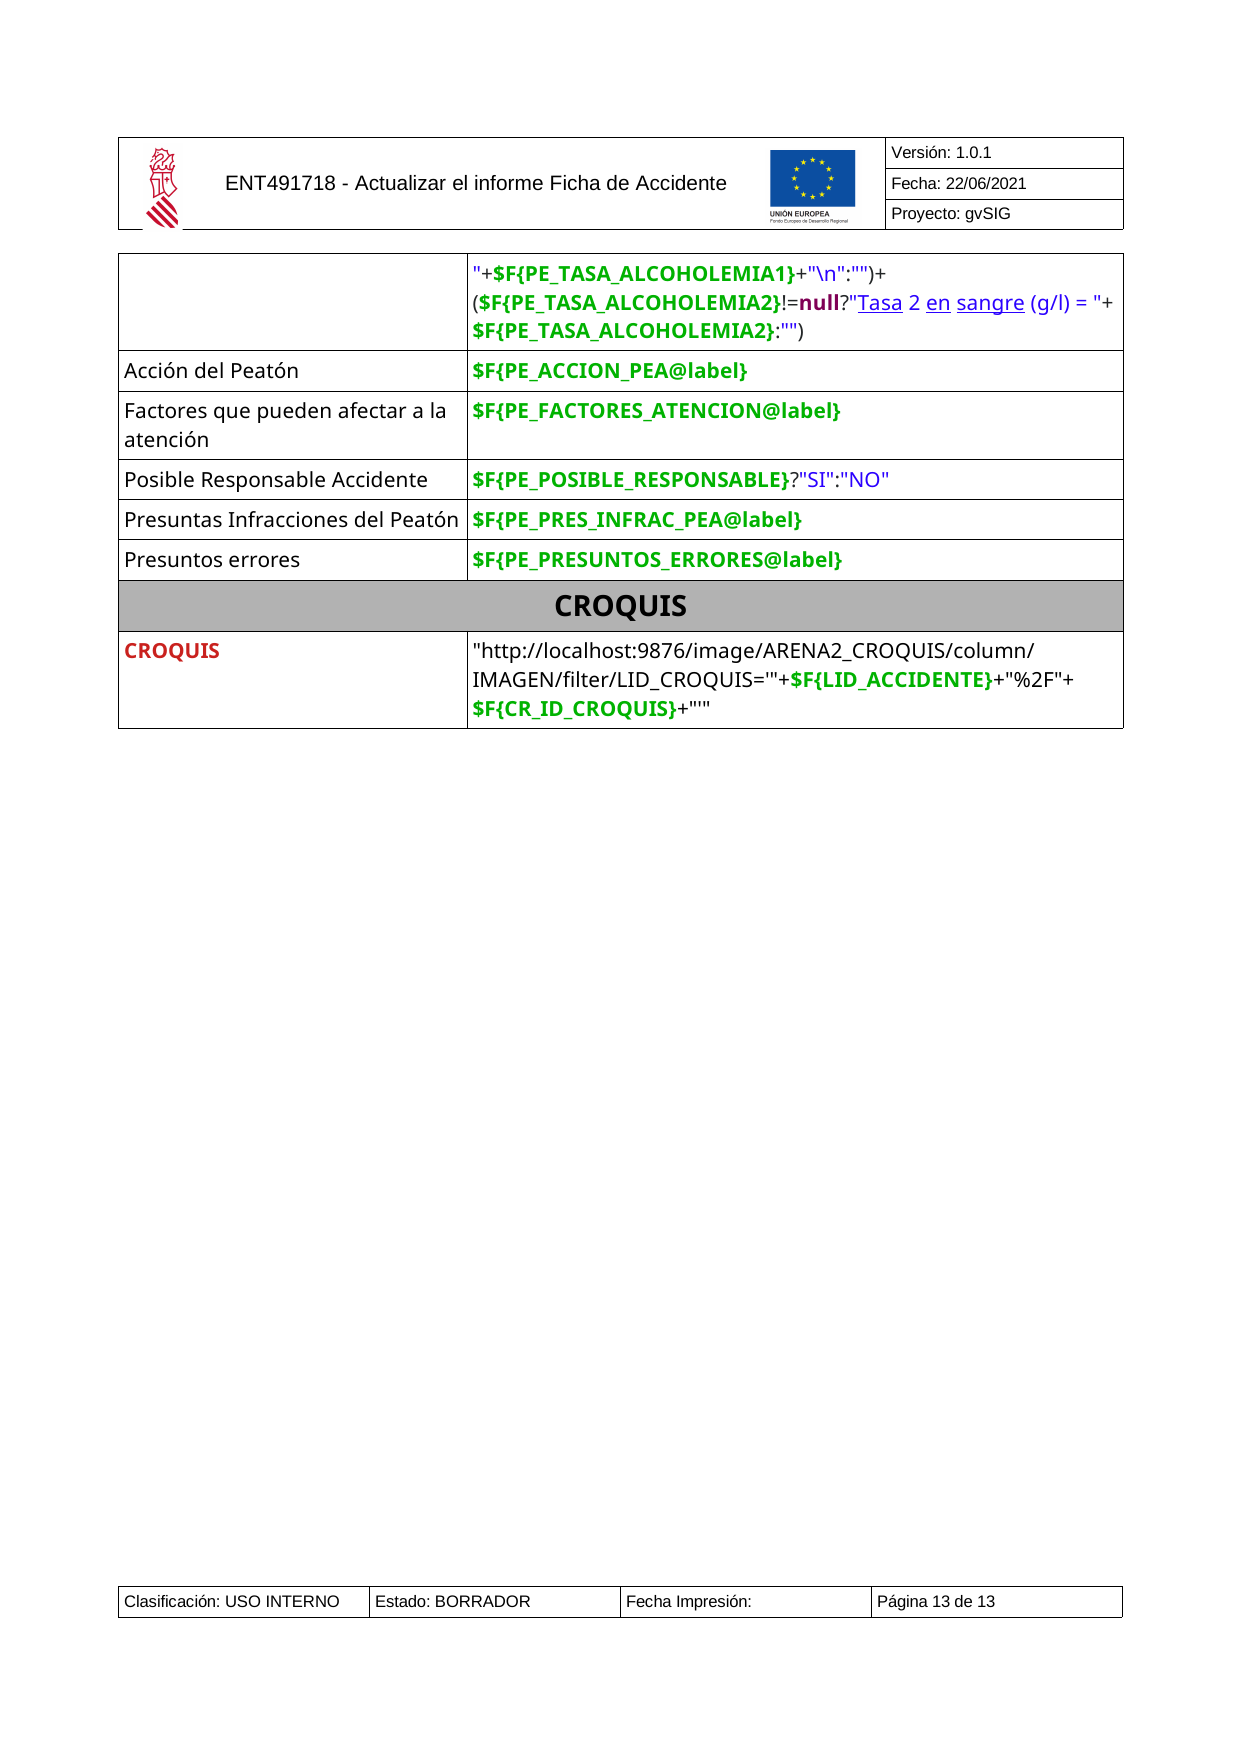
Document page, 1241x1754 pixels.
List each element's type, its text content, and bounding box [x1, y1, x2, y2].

table_cell $F{PE_PRES_INFRAC_PEA@label} [468, 500, 1123, 539]
table_cell Presuntas Infracciones del Peatón [119, 500, 467, 539]
table_cell CROQUIS [119, 581, 1123, 631]
table_cell "+$F{PE_TASA_ALCOHOLEMIA1}+"\n":"")+($F{PE_TASA_ALCOHOLEMIA2}!=null?"Tasa 2 en sangre (g/l) = "+$F{PE_TASA_ALCOHOLEMIA2}:"") [468, 254, 1123, 350]
picture [142, 143, 183, 232]
table_cell [119, 254, 467, 350]
table_cell "http://localhost:9876/image/ARENA2_CROQUIS/column/IMAGEN/filter/LID_CROQUIS='"+$F{LID_ACCIDENTE}+"%2F"+$F{CR_ID_CROQUIS}+"'" [468, 632, 1123, 728]
table_cell Presuntos errores [119, 540, 467, 579]
table_cell $F{PE_FACTORES_ATENCION@label} [468, 392, 1123, 459]
table_cell $F{PE_PRESUNTOS_ERRORES@label} [468, 540, 1123, 579]
picture [764, 148, 862, 227]
table_cell Acción del Peatón [119, 351, 467, 391]
table_cell CROQUIS [119, 632, 467, 728]
table_cell $F{PE_ACCION_PEA@label} [468, 351, 1123, 391]
table_cell Factores que pueden afectar a la atención [119, 392, 467, 459]
table_cell $F{PE_POSIBLE_RESPONSABLE}?"SI":"NO" [468, 460, 1123, 499]
table_cell Posible Responsable Accidente [119, 460, 467, 499]
